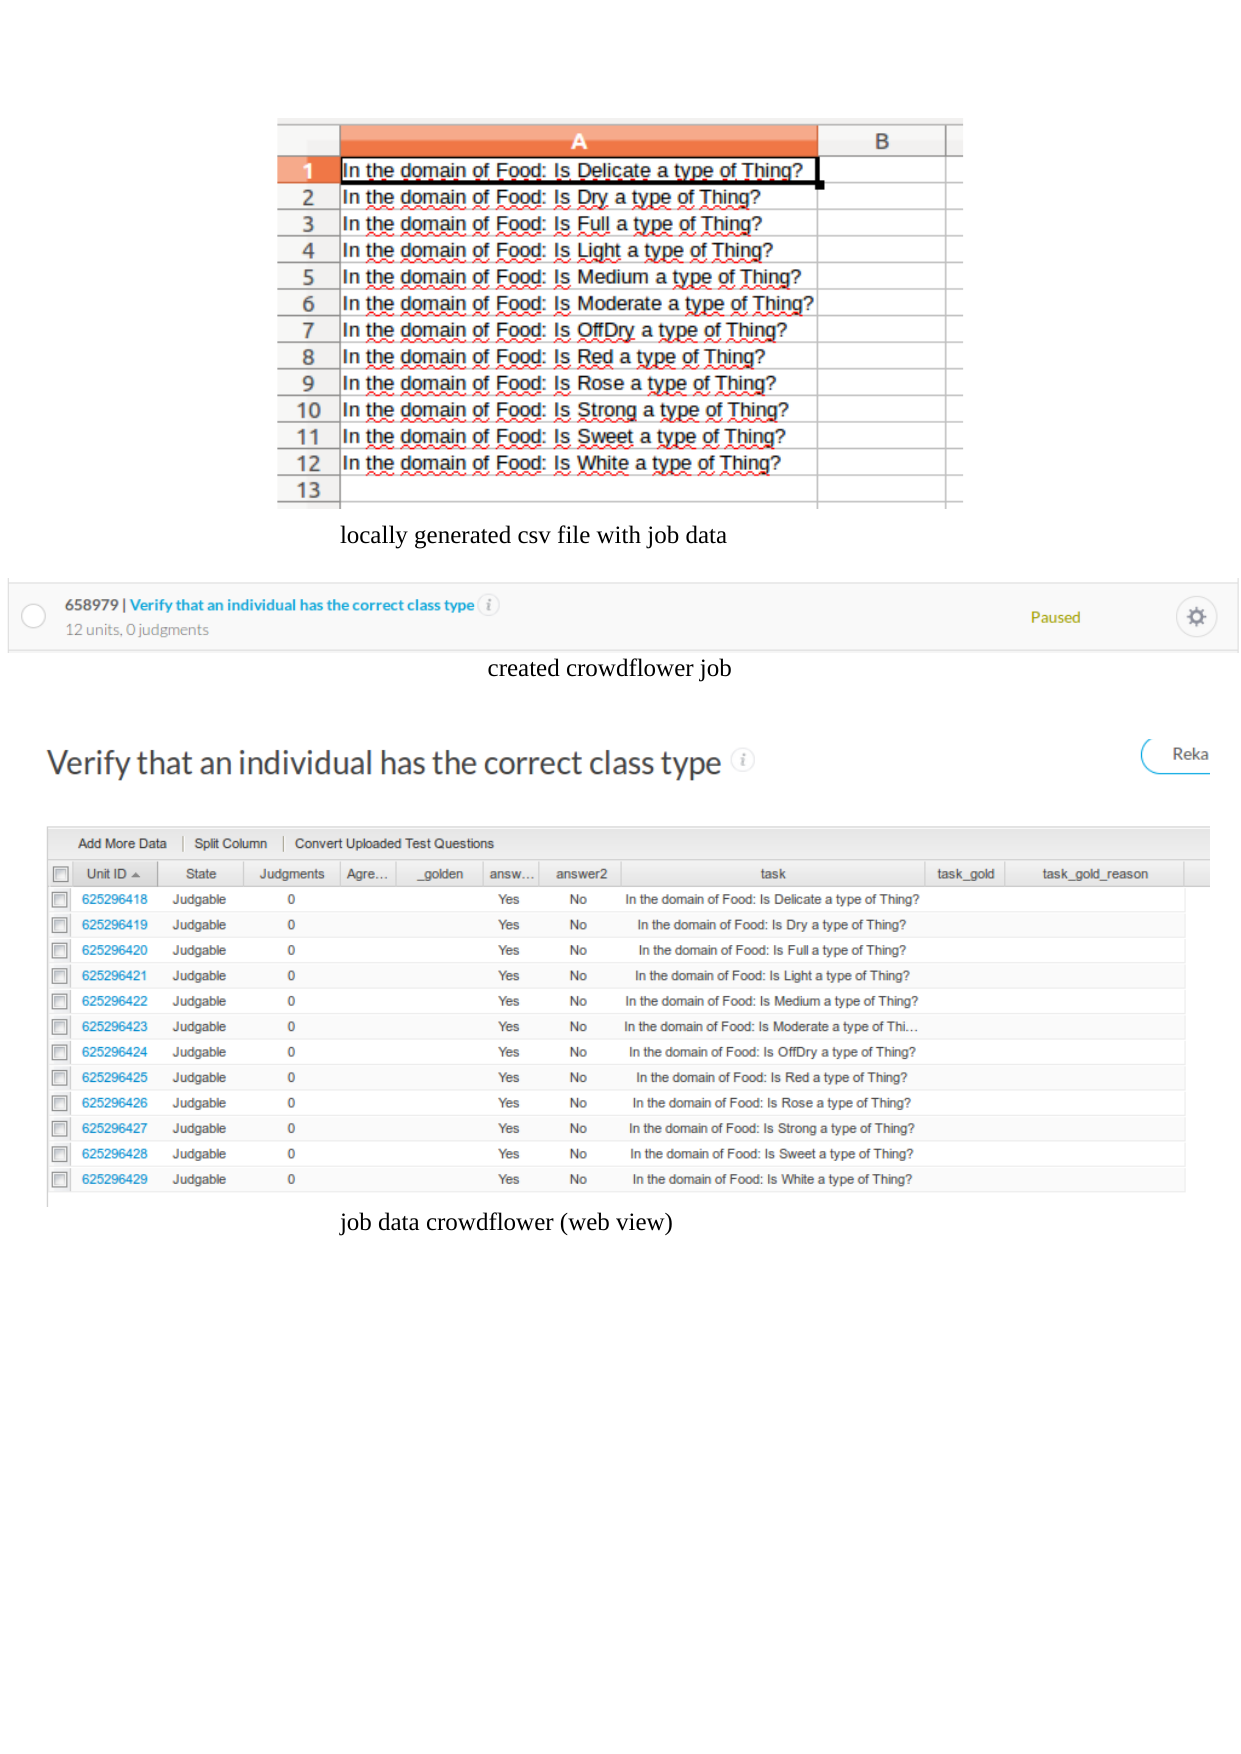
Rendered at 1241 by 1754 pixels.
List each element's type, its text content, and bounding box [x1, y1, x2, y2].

text job data crowdflower (web view) [118, 1207, 1122, 1236]
picture [277, 118, 964, 509]
picture [30, 739, 1210, 1207]
text created crowdflower job [118, 653, 1122, 682]
picture [0, 578, 1241, 653]
text locally generated csv file with job data [118, 521, 1122, 549]
